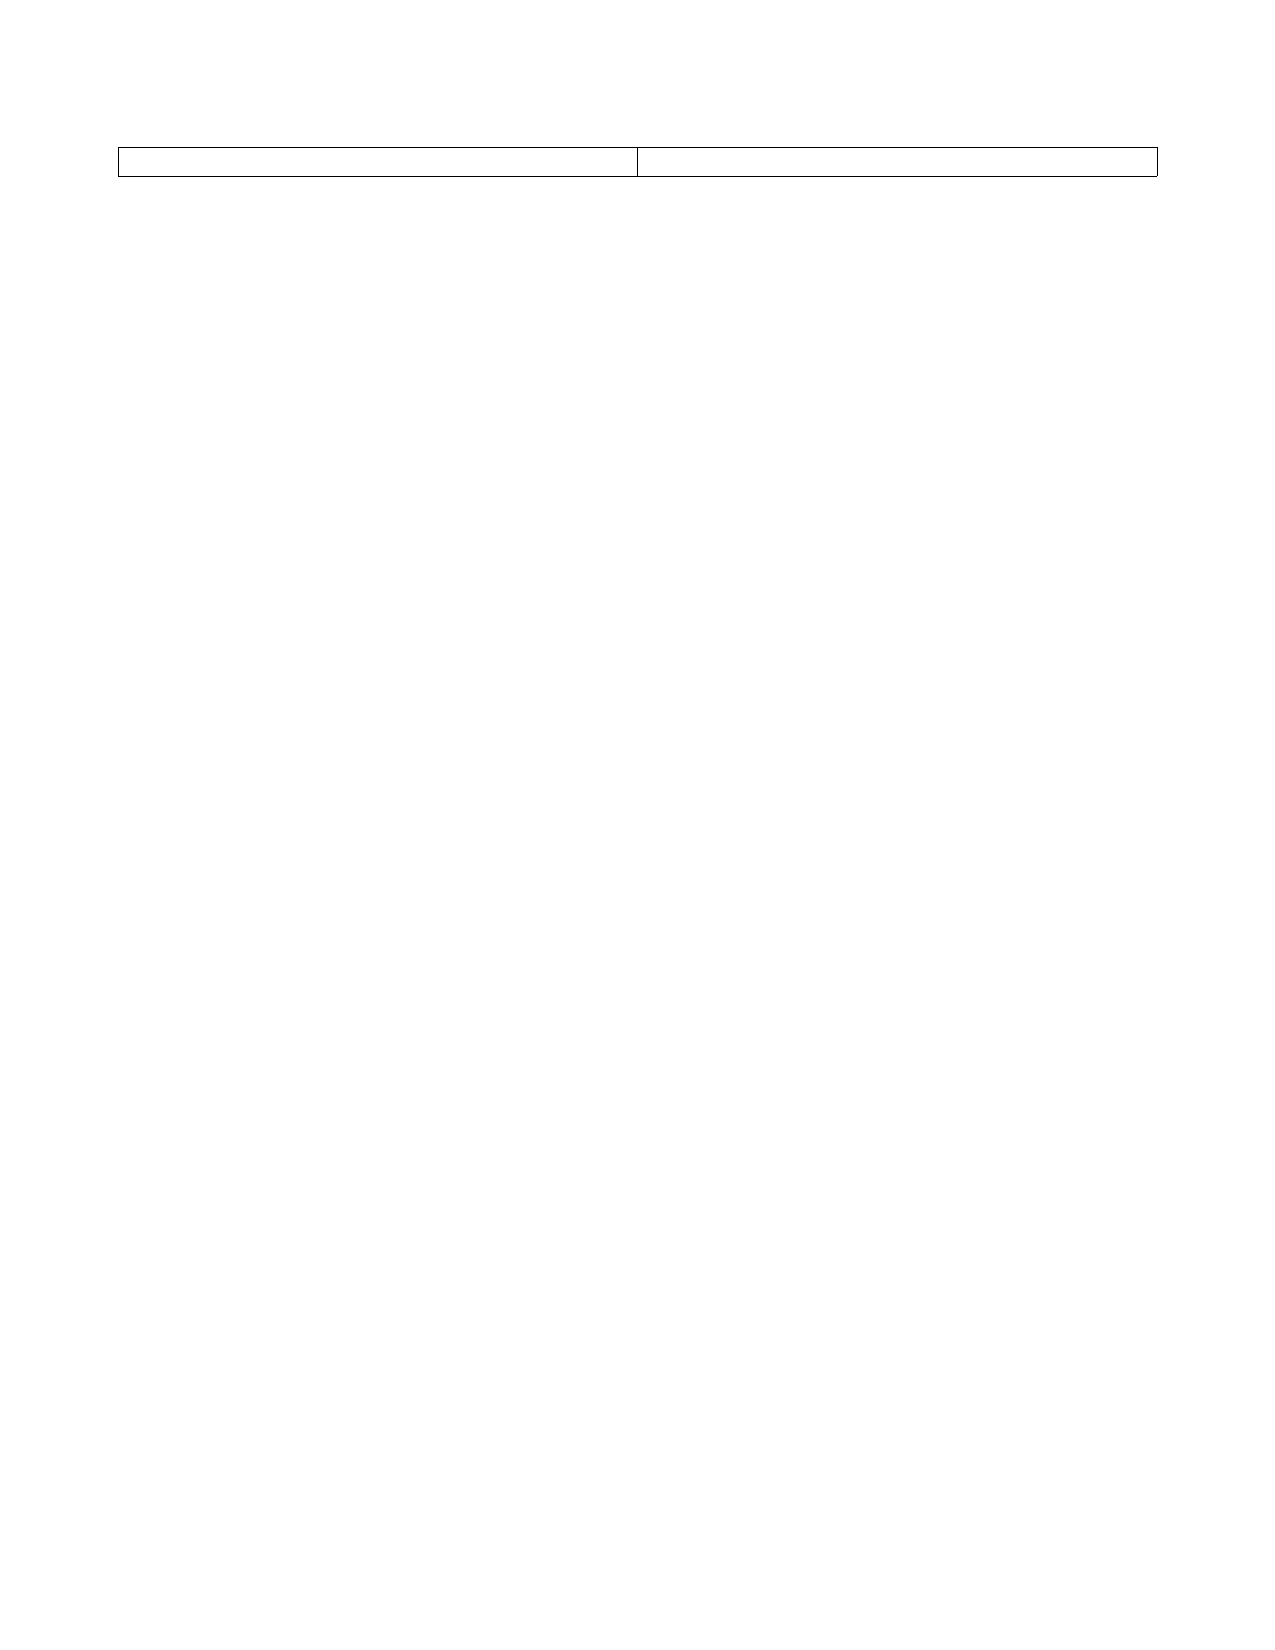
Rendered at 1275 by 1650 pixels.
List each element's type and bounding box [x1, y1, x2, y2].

table_header [638, 148, 1157, 176]
table_header [119, 148, 637, 176]
